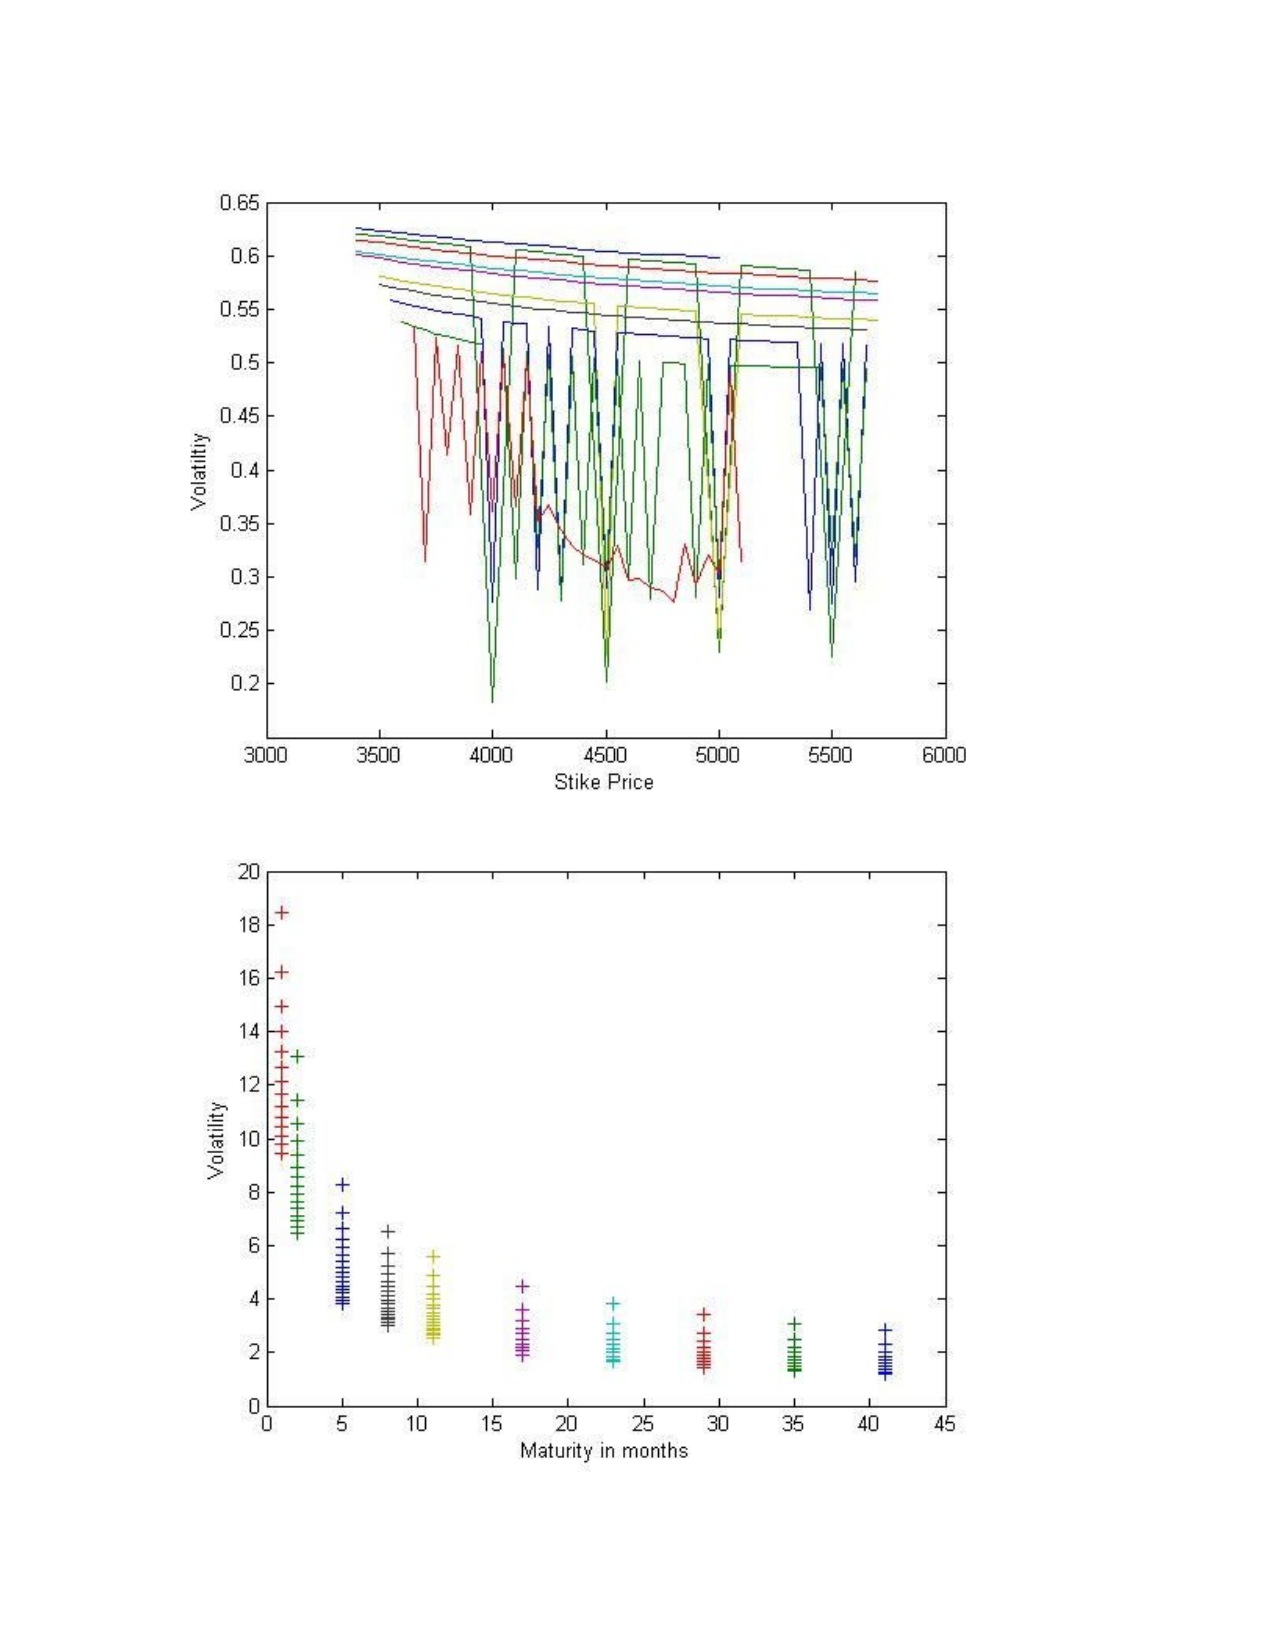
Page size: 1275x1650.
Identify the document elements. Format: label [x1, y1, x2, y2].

picture [203, 859, 966, 1472]
picture [190, 190, 966, 791]
